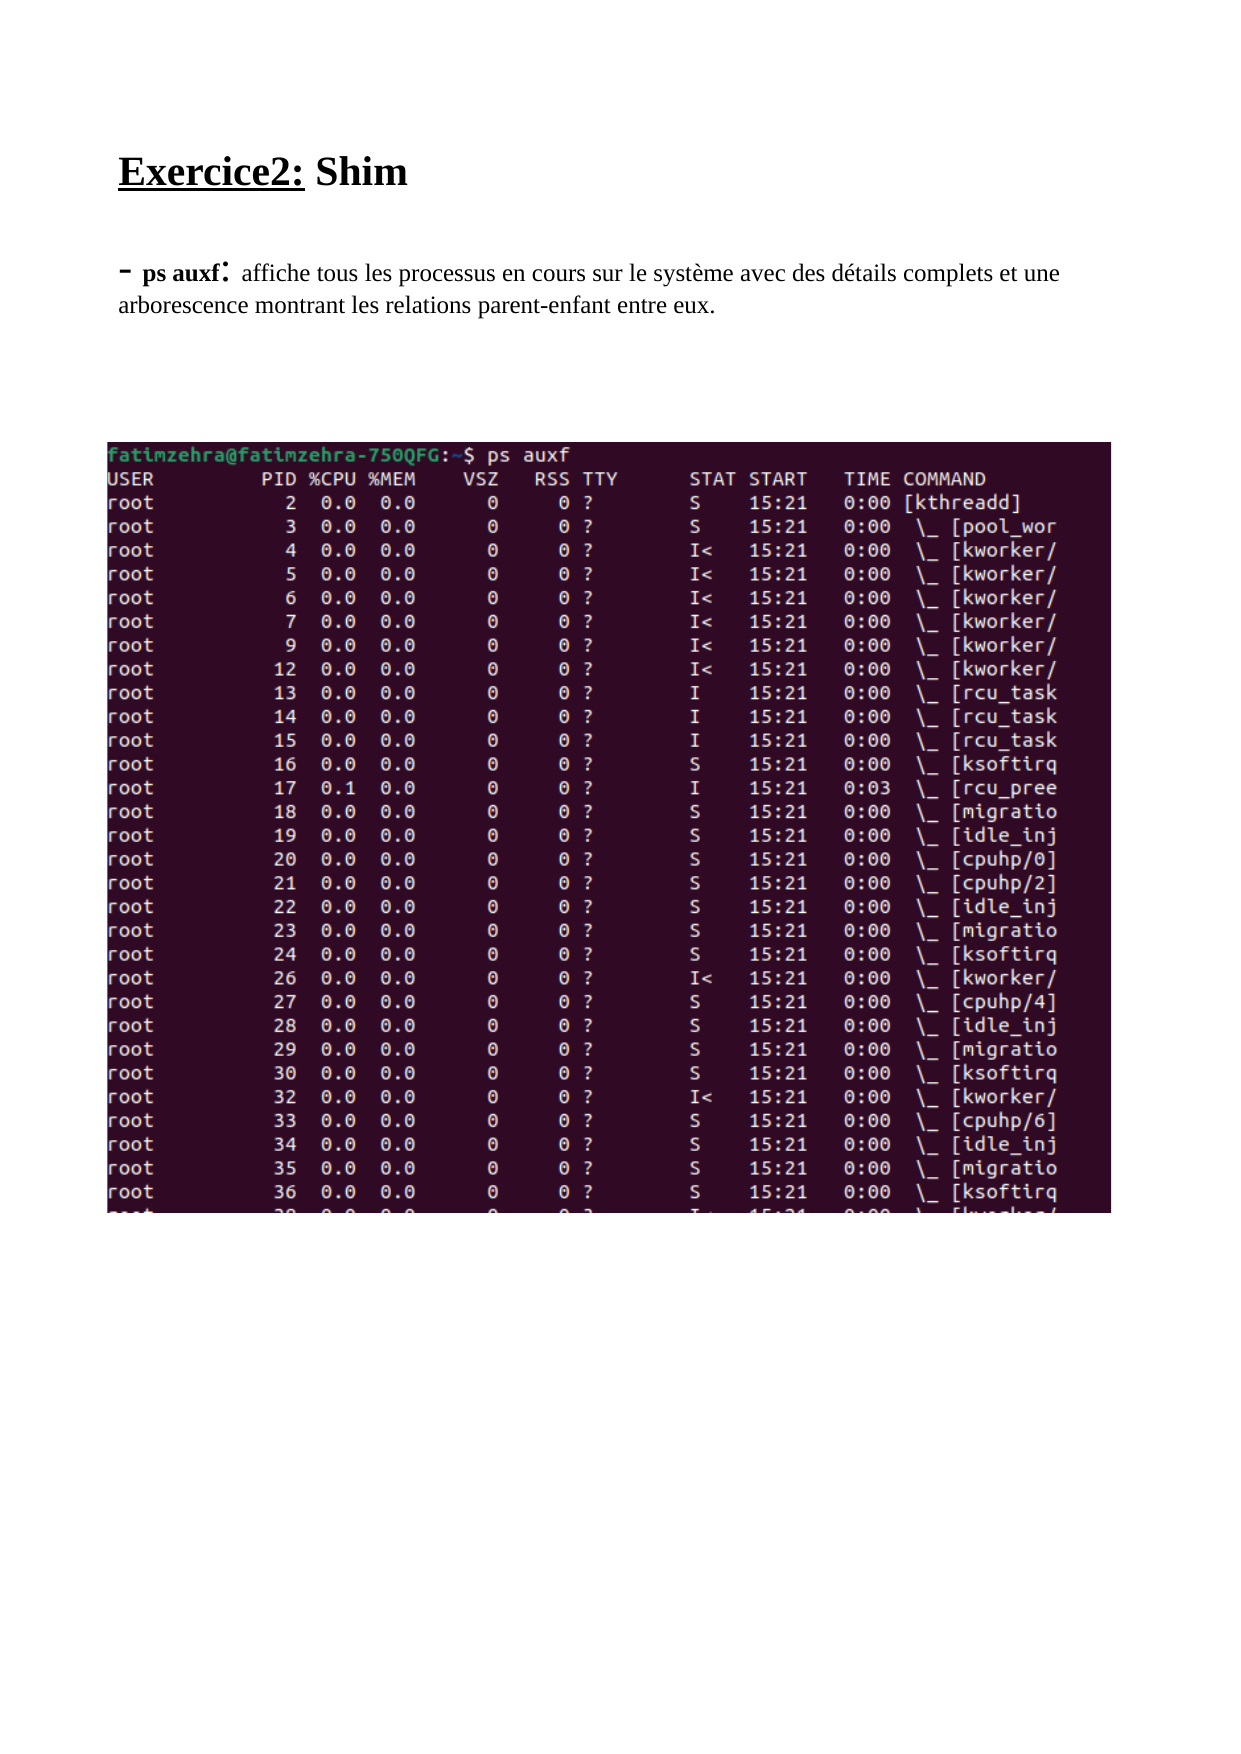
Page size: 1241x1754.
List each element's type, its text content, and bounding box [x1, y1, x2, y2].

text Exercice2: Shim [118, 147, 1122, 195]
picture [107, 442, 1112, 1213]
text - ps auxf: affiche tous les processus en cours sur le système avec des détails complets et une arborescence montrant les relations parent-enfant entre eux. [118, 243, 1122, 319]
